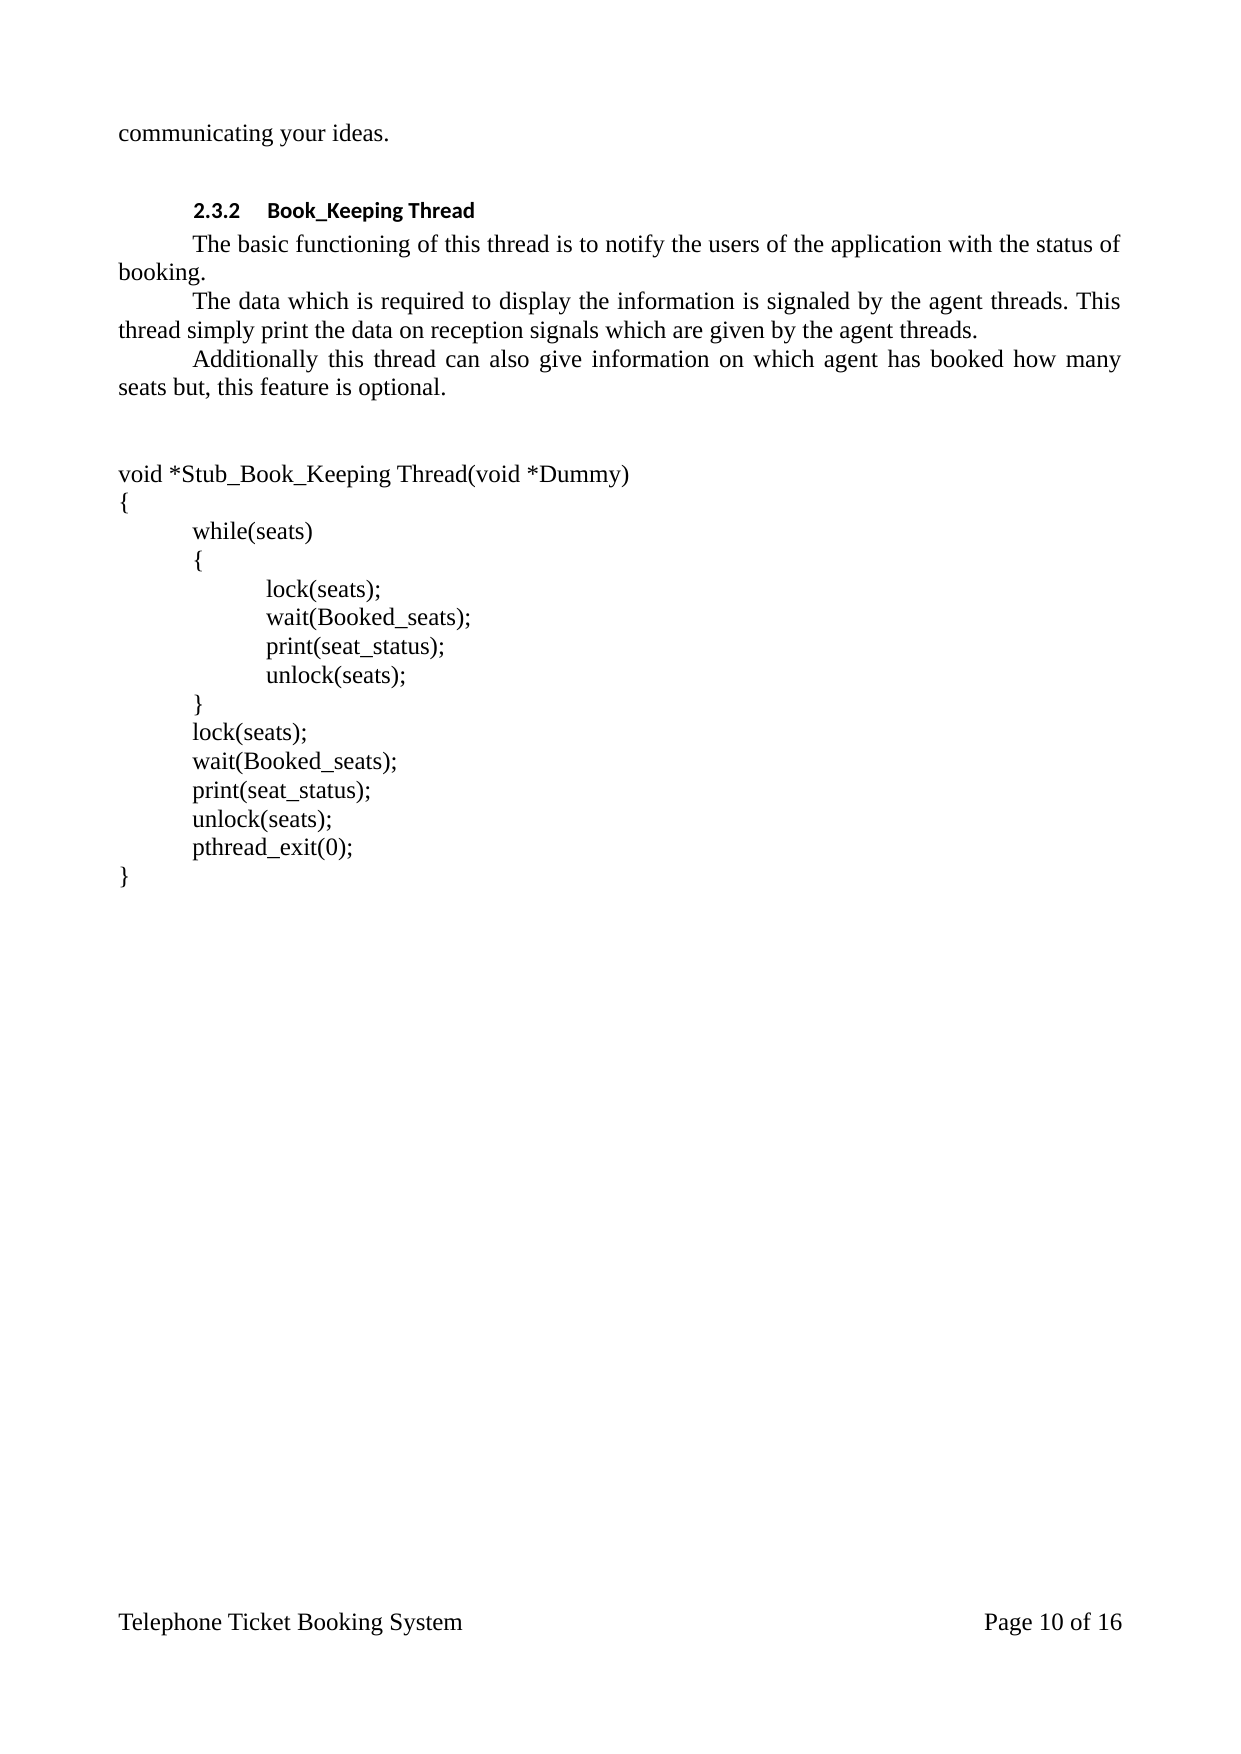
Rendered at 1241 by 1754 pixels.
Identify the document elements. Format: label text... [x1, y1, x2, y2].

subtitle Book_Keeping Thread [193, 196, 1122, 224]
text { [118, 487, 1122, 516]
text The basic functioning of this thread is to notify the users of the application with the status of booking. [118, 229, 1122, 286]
text The data which is required to display the information is signaled by the agent threads. This thread simply print the data on reception signals which are given by the agent threads. [118, 286, 1122, 344]
text unlock(seats); [118, 804, 1122, 832]
text { [118, 545, 1122, 574]
text print(seat_status); [118, 775, 1122, 804]
text wait(Booked_seats); [118, 746, 1122, 775]
text unlock(seats); [118, 660, 1122, 689]
text communicating your ideas. [118, 118, 1122, 147]
text } [118, 689, 1122, 717]
text } [118, 861, 1122, 890]
text lock(seats); [118, 574, 1122, 602]
text while(seats) [118, 516, 1122, 545]
text print(seat_status); [118, 631, 1122, 660]
text Additionally this thread can also give information on which agent has booked how many seats but, this feature is optional. [118, 344, 1122, 401]
text wait(Booked_seats); [118, 602, 1122, 631]
text pthread_exit(0); [118, 832, 1122, 861]
text lock(seats); [118, 717, 1122, 746]
text void *Stub_Book_Keeping Thread(void *Dummy) [118, 459, 1122, 487]
